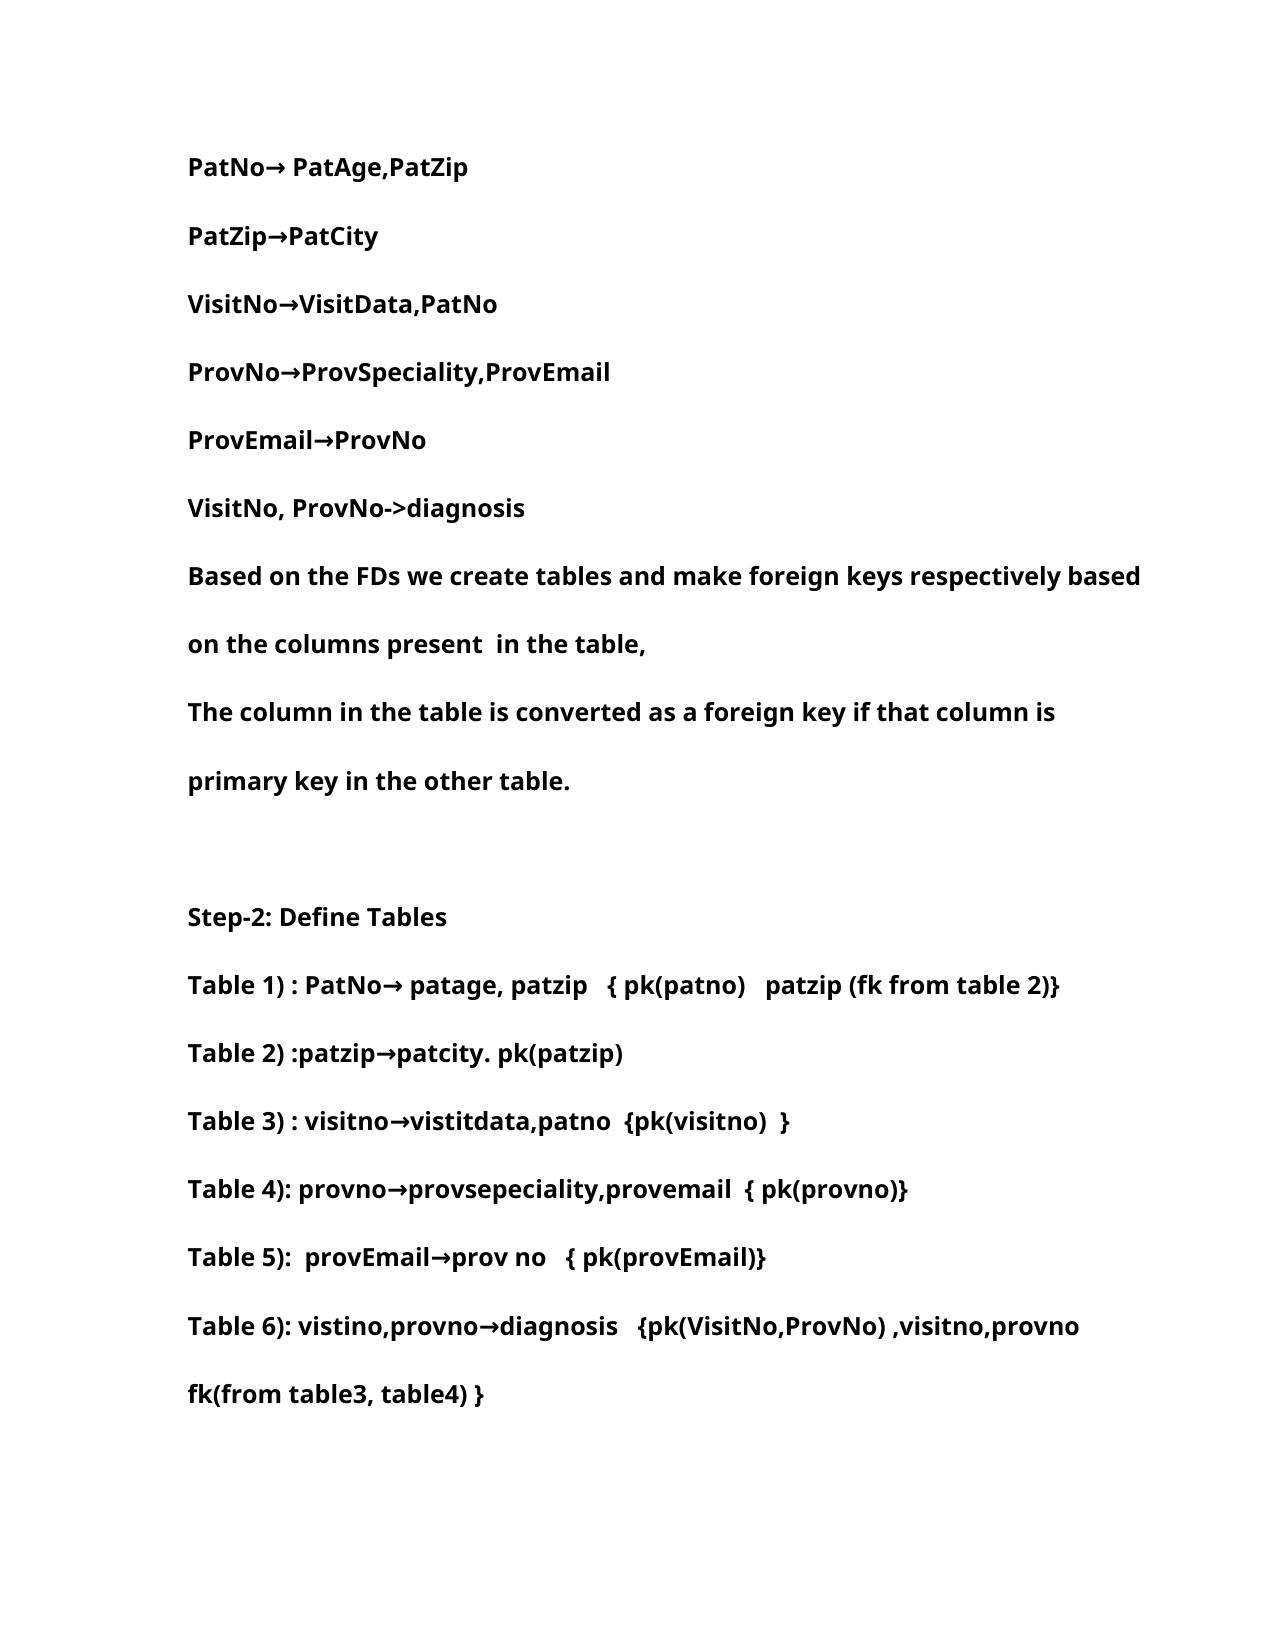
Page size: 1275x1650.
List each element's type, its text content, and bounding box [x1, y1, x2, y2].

text Table 6): vistino,provno→diagnosis {pk(VisitNo,ProvNo) ,visitno,provno fk(from table3, table4) } [187, 1308, 1162, 1410]
text PatNo→ PatAge,PatZip [187, 150, 1162, 184]
text The column in the table is converted as a foreign key if that column is primary key in the other table. [187, 695, 1162, 797]
text ProvNo→ProvSpeciality,ProvEmail [187, 354, 1162, 388]
text Step-2: Define Tables [187, 899, 1162, 933]
text ProvEmail→ProvNo [187, 422, 1162, 457]
text Table 3) : visitno→vistitdata,patno {pk(visitno) } [187, 1104, 1162, 1138]
text Table 2) :patzip→patcity. pk(patzip) [187, 1036, 1162, 1070]
text Based on the FDs we create tables and make foreign keys respectively based on the columns present in the table, [187, 559, 1162, 661]
text PatZip→PatCity [187, 218, 1162, 252]
text VisitNo→VisitData,PatNo [187, 286, 1162, 320]
text VisitNo, ProvNo->diagnosis [187, 491, 1162, 525]
text Table 4): provno→provsepeciality,provemail { pk(provno)} [187, 1172, 1162, 1206]
text Table 1) : PatNo→ patage, patzip { pk(patno) patzip (fk from table 2)} [187, 967, 1162, 1002]
text Table 5): provEmail→prov no { pk(provEmail)} [187, 1240, 1162, 1274]
